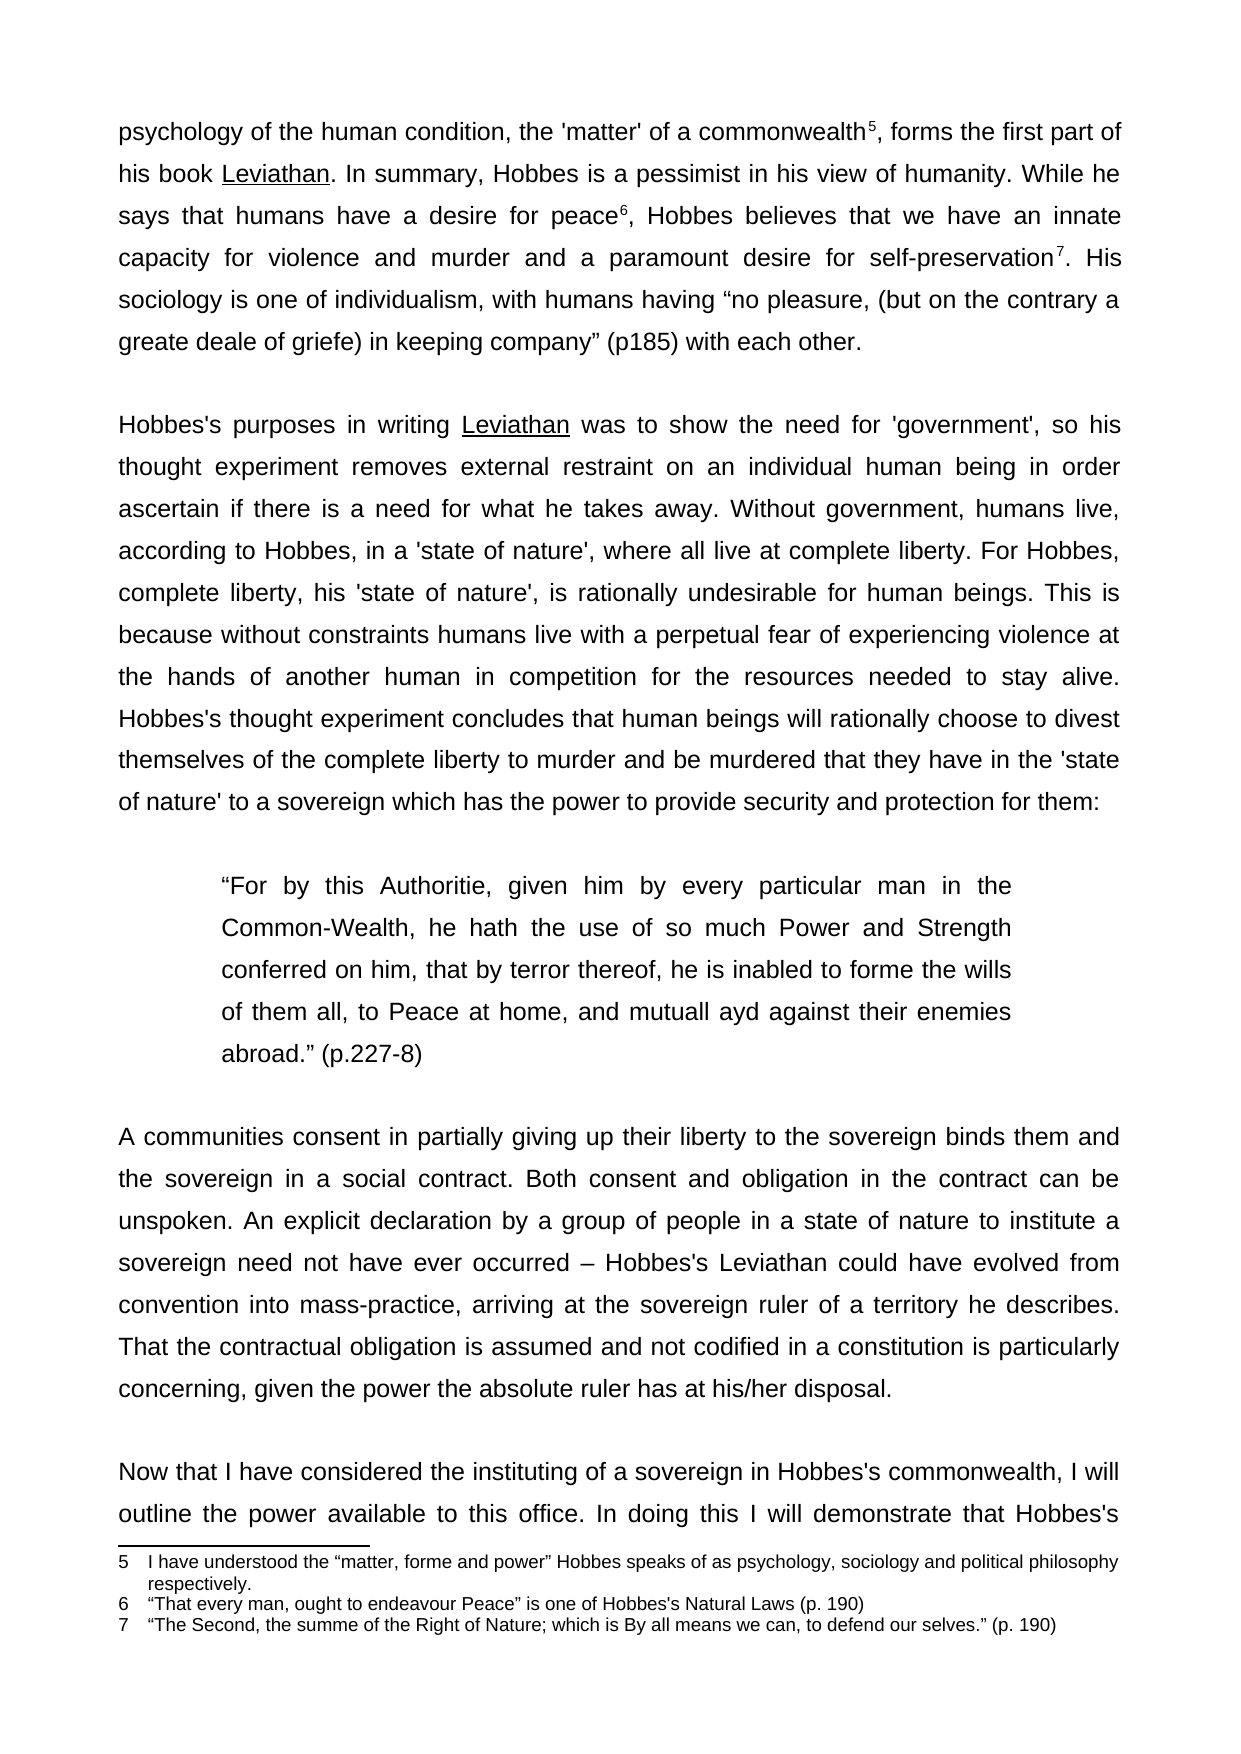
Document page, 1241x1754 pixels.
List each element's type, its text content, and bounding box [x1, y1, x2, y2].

text Now that I have considered the instituting of a sovereign in Hobbes's commonwealth, I will outline the power available to this office. In doing this I will demonstrate that Hobbes's [118, 1458, 1122, 1528]
text I have understood the “matter, forme and power” Hobbes speaks of as psychology, sociology and political philosophy respectively. [118, 1552, 1122, 1594]
text “That every man, ought to endeavour Peace” is one of Hobbes's Natural Laws (p. 190) [118, 1594, 1122, 1615]
text psychology of the human condition, the 'matter' of a commonwealth, forms the first part of his book Leviathan. In summary, Hobbes is a pessimist in his view of humanity. While he says that humans have a desire for peace, Hobbes believes that we have an innate capacity for violence and murder and a paramount desire for self-preservation. His sociology is one of individualism, with humans having “no pleasure, (but on the contrary a greate deale of griefe) in keeping company” (p185) with each other. [118, 118, 1122, 355]
text A communities consent in partially giving up their liberty to the sovereign binds them and the sovereign in a social contract. Both consent and obligation in the contract can be unspoken. An explicit declaration by a group of people in a state of nature to institute a sovereign need not have ever occurred – Hobbes's Leviathan could have evolved from convention into mass-practice, arriving at the sovereign ruler of a territory he describes. That the contractual obligation is assumed and not codified in a constitution is particularly concerning, given the power the absolute ruler has at his/her disposal. [118, 1123, 1122, 1402]
text “The Second, the summe of the Right of Nature; which is By all means we can, to defend our selves.” (p. 190) [118, 1615, 1122, 1636]
text “For by this Authoritie, given him by every particular man in the Common-Wealth, he hath the use of so much Power and Strength conferred on him, that by terror thereof, he is inabled to forme the wills of them all, to Peace at home, and mutuall ayd against their enemies abroad.” (p.227-8) [221, 872, 1013, 1067]
text Hobbes's purposes in writing Leviathan was to show the need for 'government', so his thought experiment removes external restraint on an individual human being in order ascertain if there is a need for what he takes away. Without government, humans live, according to Hobbes, in a 'state of nature', where all live at complete liberty. For Hobbes, complete liberty, his 'state of nature', is rationally undesirable for human beings. This is because without constraints humans live with a perpetual fear of experiencing violence at the hands of another human in competition for the resources needed to stay alive. Hobbes's thought experiment concludes that human beings will rationally choose to divest themselves of the complete liberty to murder and be murdered that they have in the 'state of nature' to a sovereign which has the power to provide security and protection for them: [118, 411, 1122, 816]
